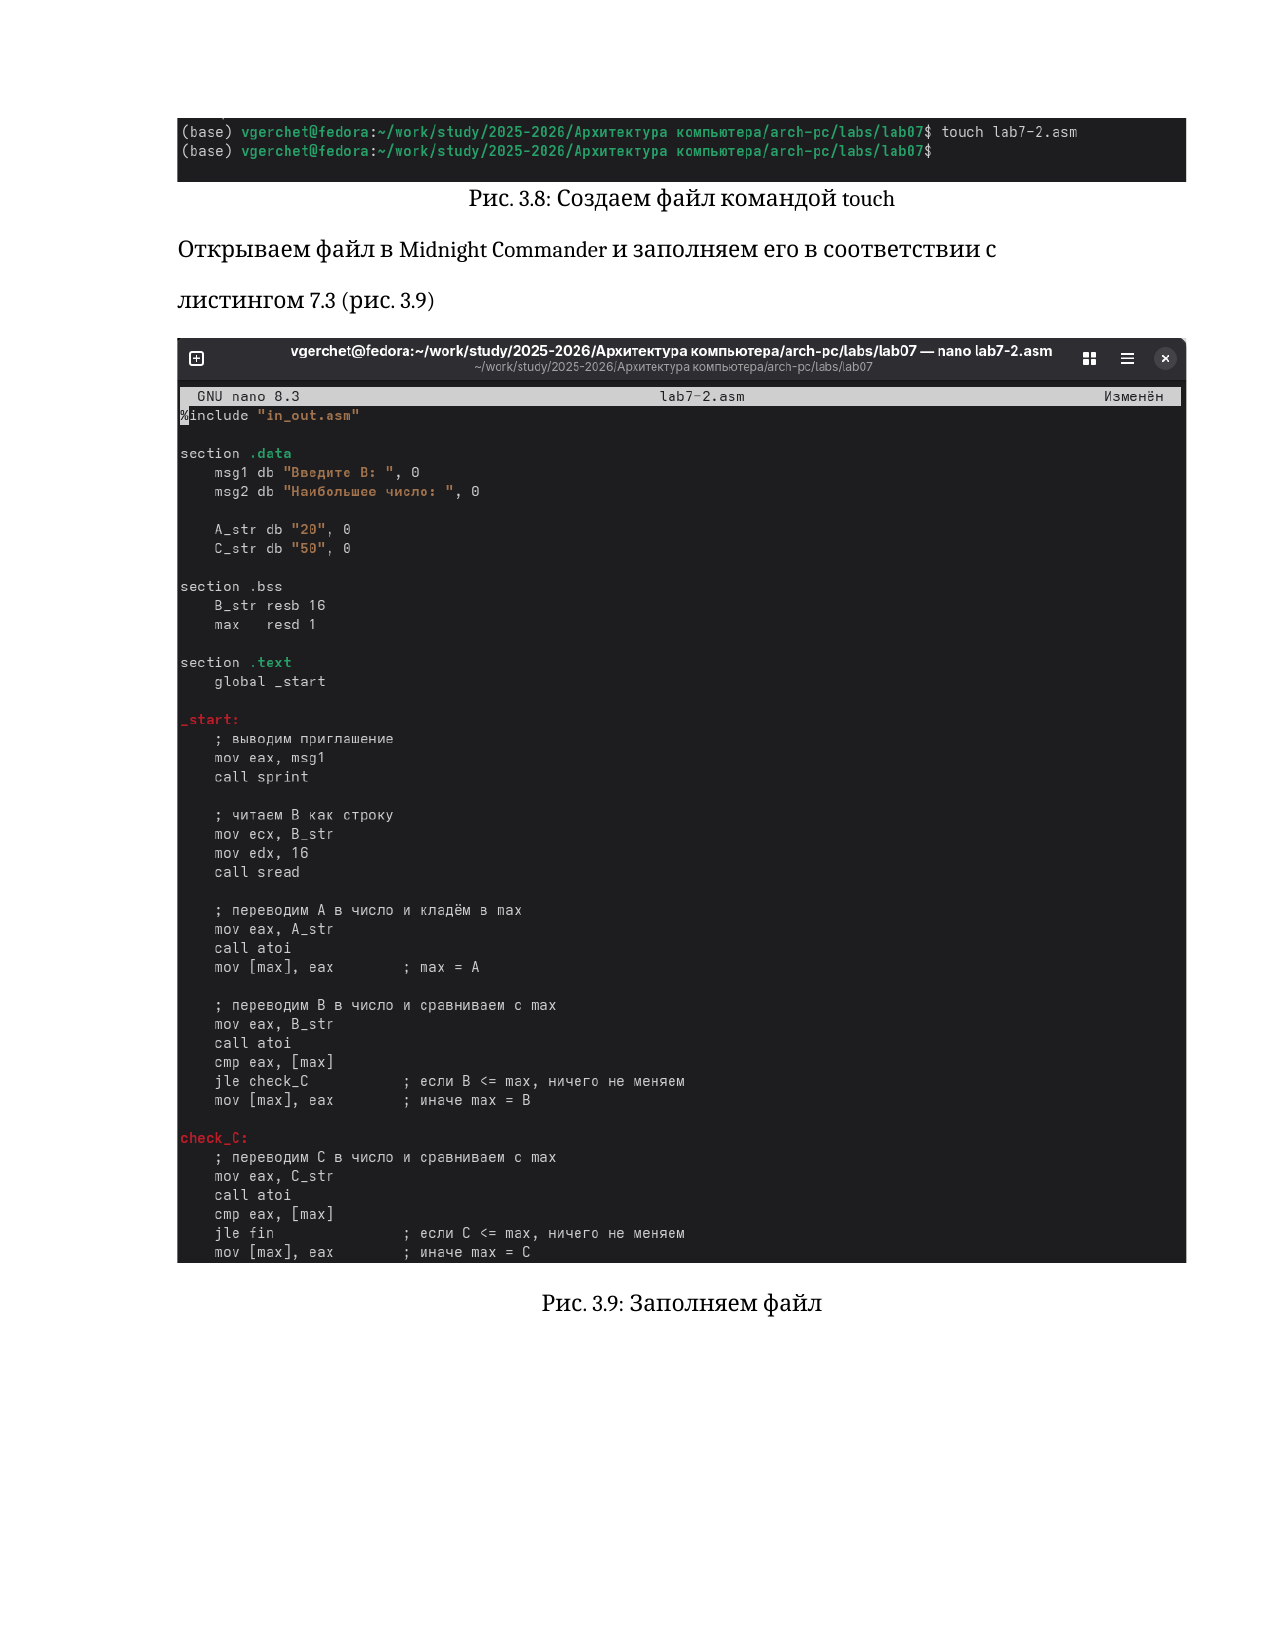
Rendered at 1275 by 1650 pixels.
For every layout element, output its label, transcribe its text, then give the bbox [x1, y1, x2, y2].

picture [177, 338, 1187, 1263]
text Рис. 3.9: Заполняем файл [177, 1263, 1186, 1317]
text Рис. 3.8: Создаем файл командой touch [177, 182, 1186, 212]
picture [177, 118, 1187, 182]
text листингом 7.3 (рис. 3.9) [177, 287, 1186, 314]
text Открываем файл в Midnight Commander и заполняем его в соответствии с [177, 236, 1186, 263]
